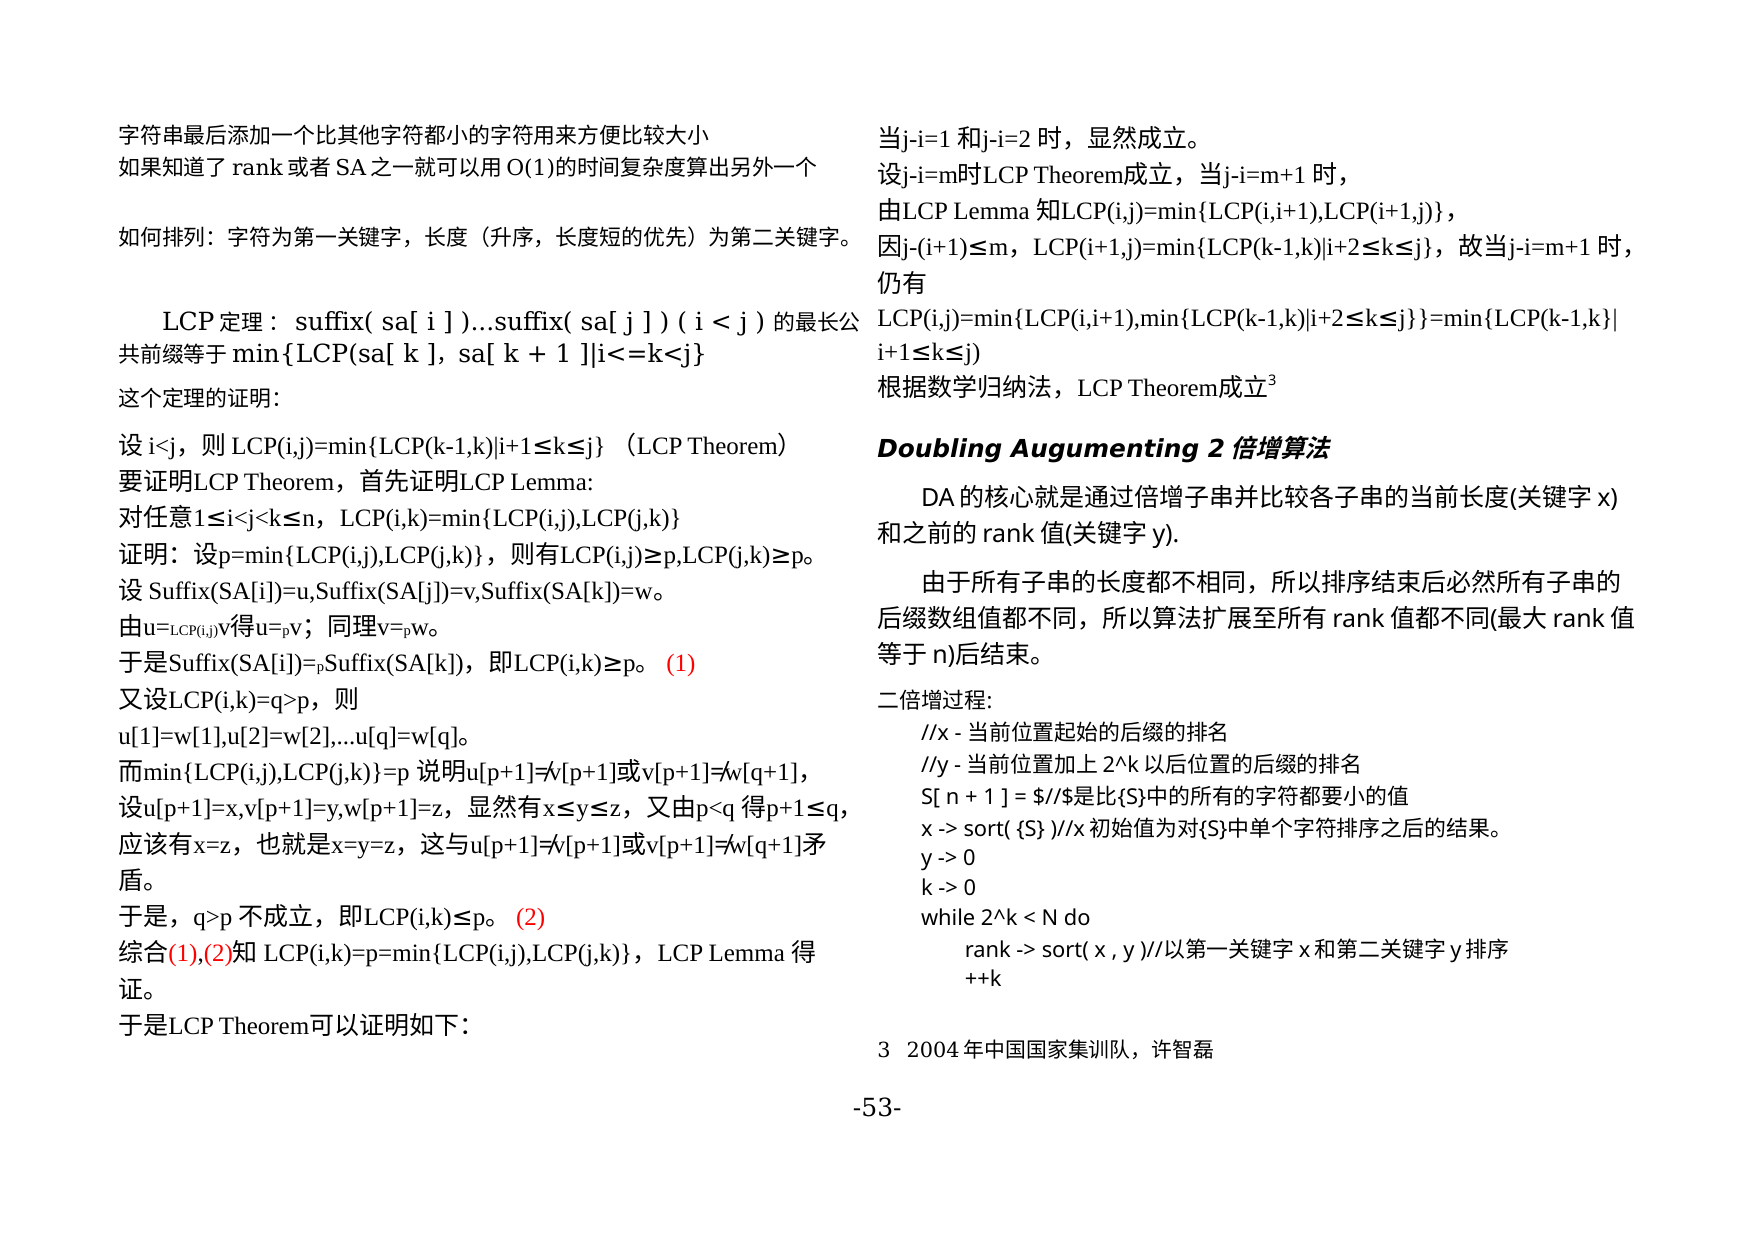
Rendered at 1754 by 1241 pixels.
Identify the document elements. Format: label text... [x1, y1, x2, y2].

text 对任意1≤i<j<k≤n，LCP(i,k)=min{LCP(i,j),LCP(j,k)} [118, 498, 877, 534]
text 盾。 [118, 860, 877, 897]
text 设i<j，则LCP(i,j)=min{LCP(k-1,k)|i+1≤k≤j} （LCP Theorem） [118, 425, 877, 462]
text 二倍增过程: //x - 当前位置起始的后缀的排名 //y - 当前位置加上2^k以后位置的后缀的排名 S[ n + 1 ] = $//$是比{S}中的所有的字符都要小的值 x -> sort( {S} )//x初始值为对{S}中单个字符排序之后的结果。 y -> 0 k -> 0 while 2^k < N do rank -> sort( x , y )//以第一关键字x和第二关键字y排序 ++k [877, 683, 1636, 993]
text 2004年中国国家集训队，许智磊 [877, 1033, 1636, 1063]
text 根据数学归纳法，LCP Theorem成立 [877, 367, 1636, 404]
text 证明：设p=min{LCP(i,j),LCP(j,k)}，则有LCP(i,j)≥p,LCP(j,k)≥p。 [118, 534, 877, 570]
text 当j-i=1 和j-i=2 时，显然成立。 [877, 118, 1636, 154]
text 要证明LCP Theorem，首先证明LCP Lemma: [118, 462, 877, 498]
text 因j-(i+1)≤m，LCP(i+1,j)=min{LCP(k-1,k)|i+2≤k≤j}，故当j-i=m+1 时，仍有 [877, 227, 1636, 299]
text 设j-i=m时LCP Theorem成立，当j-i=m+1 时， [877, 154, 1636, 191]
text LCP定理 ： suffix( sa[ i ] )...suffix( sa[ j ] ) ( i < j ) 的最长公共前缀等于min{LCP(sa[ k ]，sa[ k + 1 ]|i<=k<j} [118, 305, 877, 369]
text LCP(i,j)=min{LCP(i,i+1),min{LCP(k-1,k)|i+2≤k≤j}}=min{LCP(k-1,k}|i+1≤k≤j) [877, 299, 1636, 367]
text 设Suffix(SA[i])=u,Suffix(SA[j])=v,Suffix(SA[k])=w。 [118, 570, 877, 607]
text 于是Suffix(SA[i])=pSuffix(SA[k])，即LCP(i,k)≥p。 (1) [118, 643, 877, 679]
text 由于所有子串的长度都不相同，所以排序结束后必然所有子串的后缀数组值都不同，所以算法扩展至所有rank值都不同(最大rank值等于n)后结束。 [877, 562, 1636, 671]
text 证。 [118, 969, 877, 1005]
text 字符串最后添加一个比其他字符都小的字符用来方便比较大小 如果知道了rank或者SA之一就可以用O(1)的时间复杂度算出另外一个 [118, 118, 877, 207]
text 应该有x=z，也就是x=y=z，这与u[p+1]≠v[p+1]或v[p+1]≠w[q+1]矛 [118, 824, 877, 860]
text DA的核心就是通过倍增子串并比较各子串的当前长度(关键字x)和之前的rank值(关键字y). [877, 477, 1636, 550]
text u[1]=w[1],u[2]=w[2],...u[q]=w[q]。 [118, 715, 877, 752]
text 而min{LCP(i,j),LCP(j,k)}=p 说明u[p+1]≠v[p+1]或v[p+1]≠w[q+1]， [118, 752, 877, 788]
text 如何排列：字符为第一关键字，长度（升序，长度短的优先）为第二关键字。 [118, 219, 877, 251]
text 设u[p+1]=x,v[p+1]=y,w[p+1]=z，显然有x≤y≤z，又由p<q 得p+1≤q， [118, 788, 877, 824]
text 于是LCP Theorem可以证明如下： [118, 1005, 877, 1042]
text 综合(1),(2)知 LCP(i,k)=p=min{LCP(i,j),LCP(j,k)}，LCP Lemma 得 [118, 933, 877, 969]
text 由LCP Lemma 知LCP(i,j)=min{LCP(i,i+1),LCP(i+1,j)}， [877, 191, 1636, 227]
text 由u=LCP(i,j)v得u=pv；同理v=pw。 [118, 607, 877, 643]
text 这个定理的证明： [118, 381, 877, 413]
subtitle Doubling Augumenting 2倍增算法 [877, 429, 1636, 465]
text 于是，q>p 不成立，即LCP(i,k)≤p。 (2) [118, 897, 877, 933]
text 又设LCP(i,k)=q>p，则 [118, 679, 877, 715]
